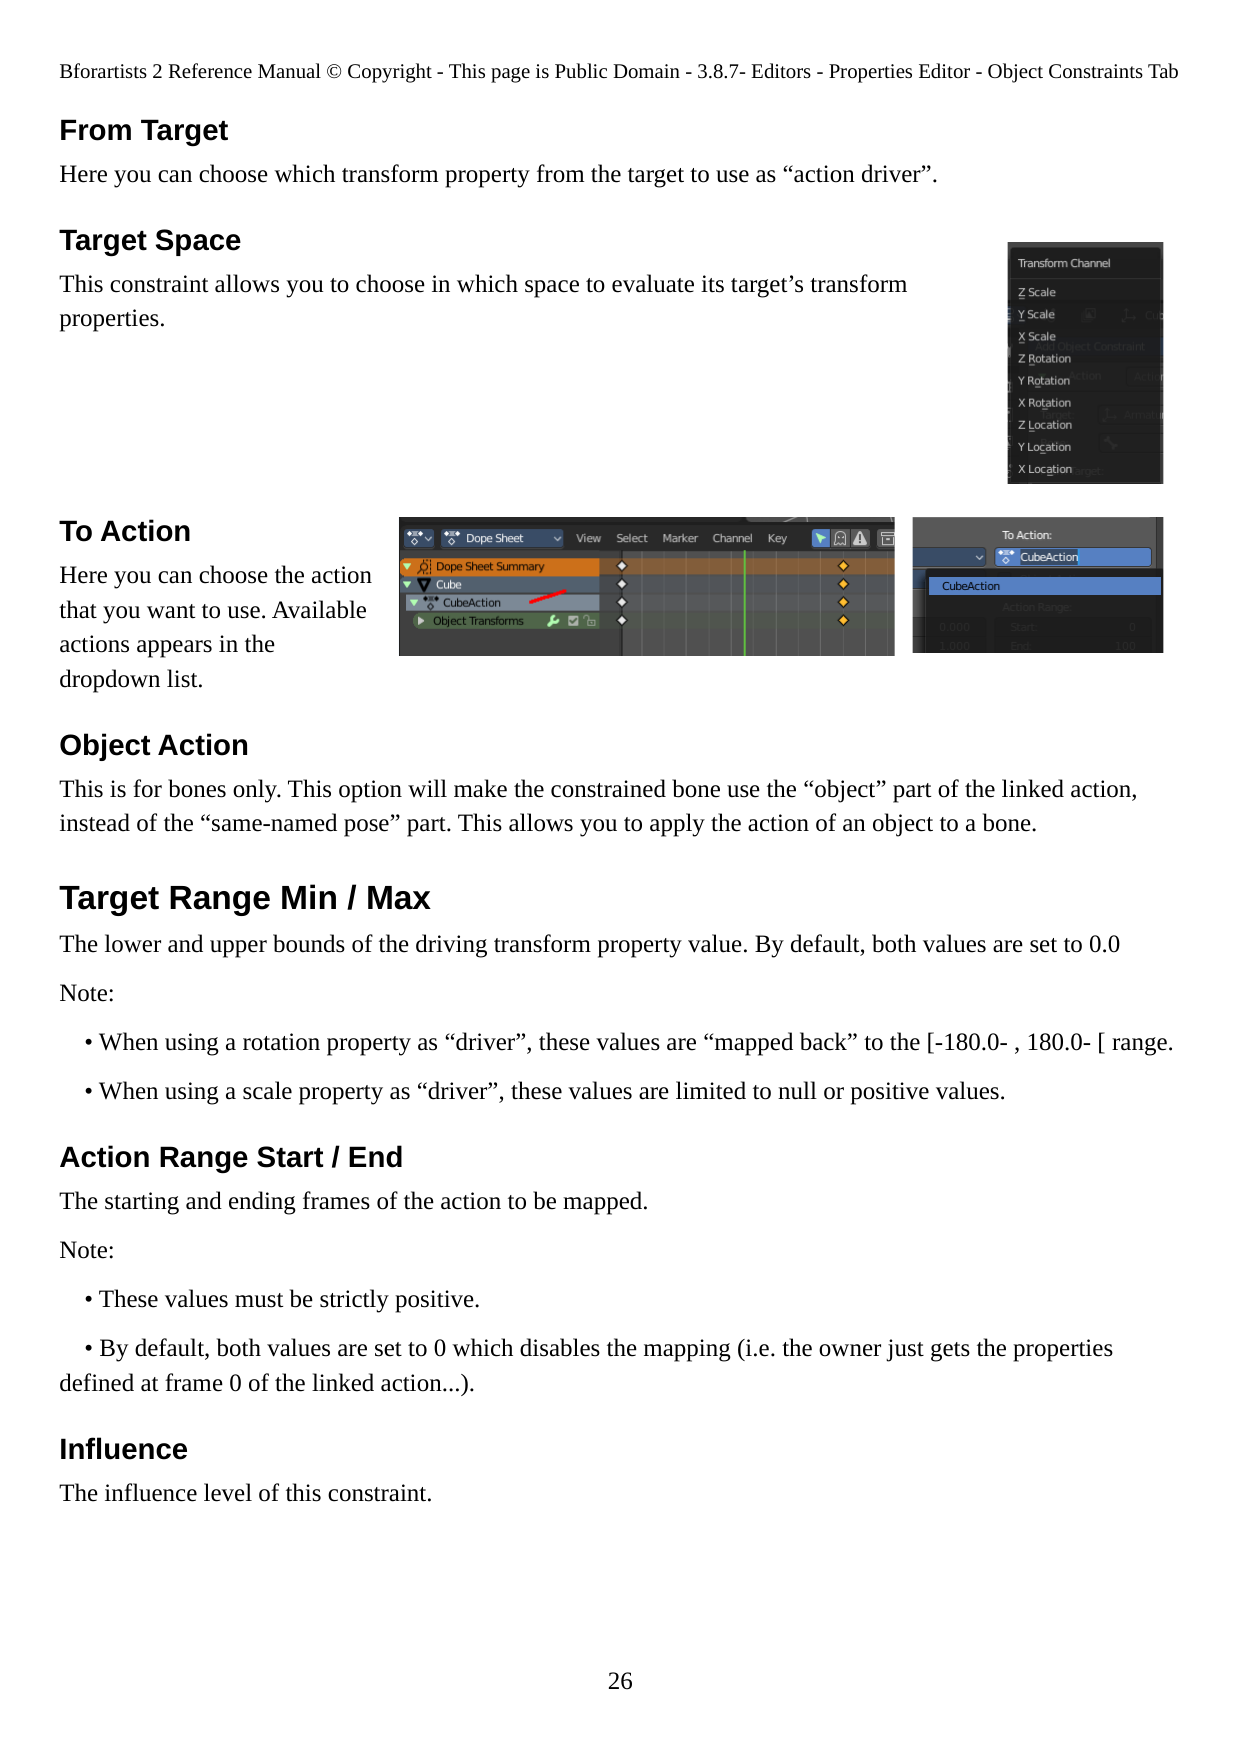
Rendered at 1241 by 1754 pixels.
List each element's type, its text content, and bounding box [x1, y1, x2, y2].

subtitle From Target [59, 113, 1181, 146]
subtitle Action Range Start / End [59, 1140, 1181, 1174]
picture [1007, 242, 1164, 484]
subtitle Influence [59, 1432, 1181, 1465]
text This is for bones only. This option will make the constrained bone use the “object” part of the linked action, instead of the “same-named pose” part. This allows you to apply the action of an object to a bone. [59, 774, 1181, 837]
text • These values must be strictly positive. [59, 1284, 1181, 1313]
subtitle To Action [59, 514, 1181, 548]
text Here you can choose which transform property from the target to use as “action driver”. [59, 159, 1181, 188]
subtitle Target Range Min / Max [59, 878, 1181, 917]
picture [398, 517, 895, 656]
text The influence level of this constraint. [59, 1478, 1181, 1507]
text This constraint allows you to choose in which space to evaluate its target’s transform properties. [59, 269, 1007, 332]
text The starting and ending frames of the action to be mapped. [59, 1186, 1181, 1215]
text Here you can choose the action that you want to use. Available actions appears in the dropdown list. [59, 560, 1181, 692]
picture [912, 517, 1164, 653]
subtitle Target Space [59, 222, 1181, 256]
text • When using a rotation property as “driver”, these values are “mapped back” to the [-180.0- , 180.0- [ range. [59, 1027, 1181, 1056]
subtitle Object Action [59, 727, 1181, 761]
text Note: [59, 978, 1181, 1007]
text The lower and upper bounds of the driving transform property value. By default, both values are set to 0.0 [59, 929, 1181, 958]
text Note: [59, 1235, 1181, 1264]
text • When using a scale property as “driver”, these values are limited to null or positive values. [59, 1076, 1181, 1105]
text • By default, both values are set to 0 which disables the mapping (i.e. the owner just gets the properties defined at frame 0 of the linked action...). [59, 1333, 1181, 1397]
